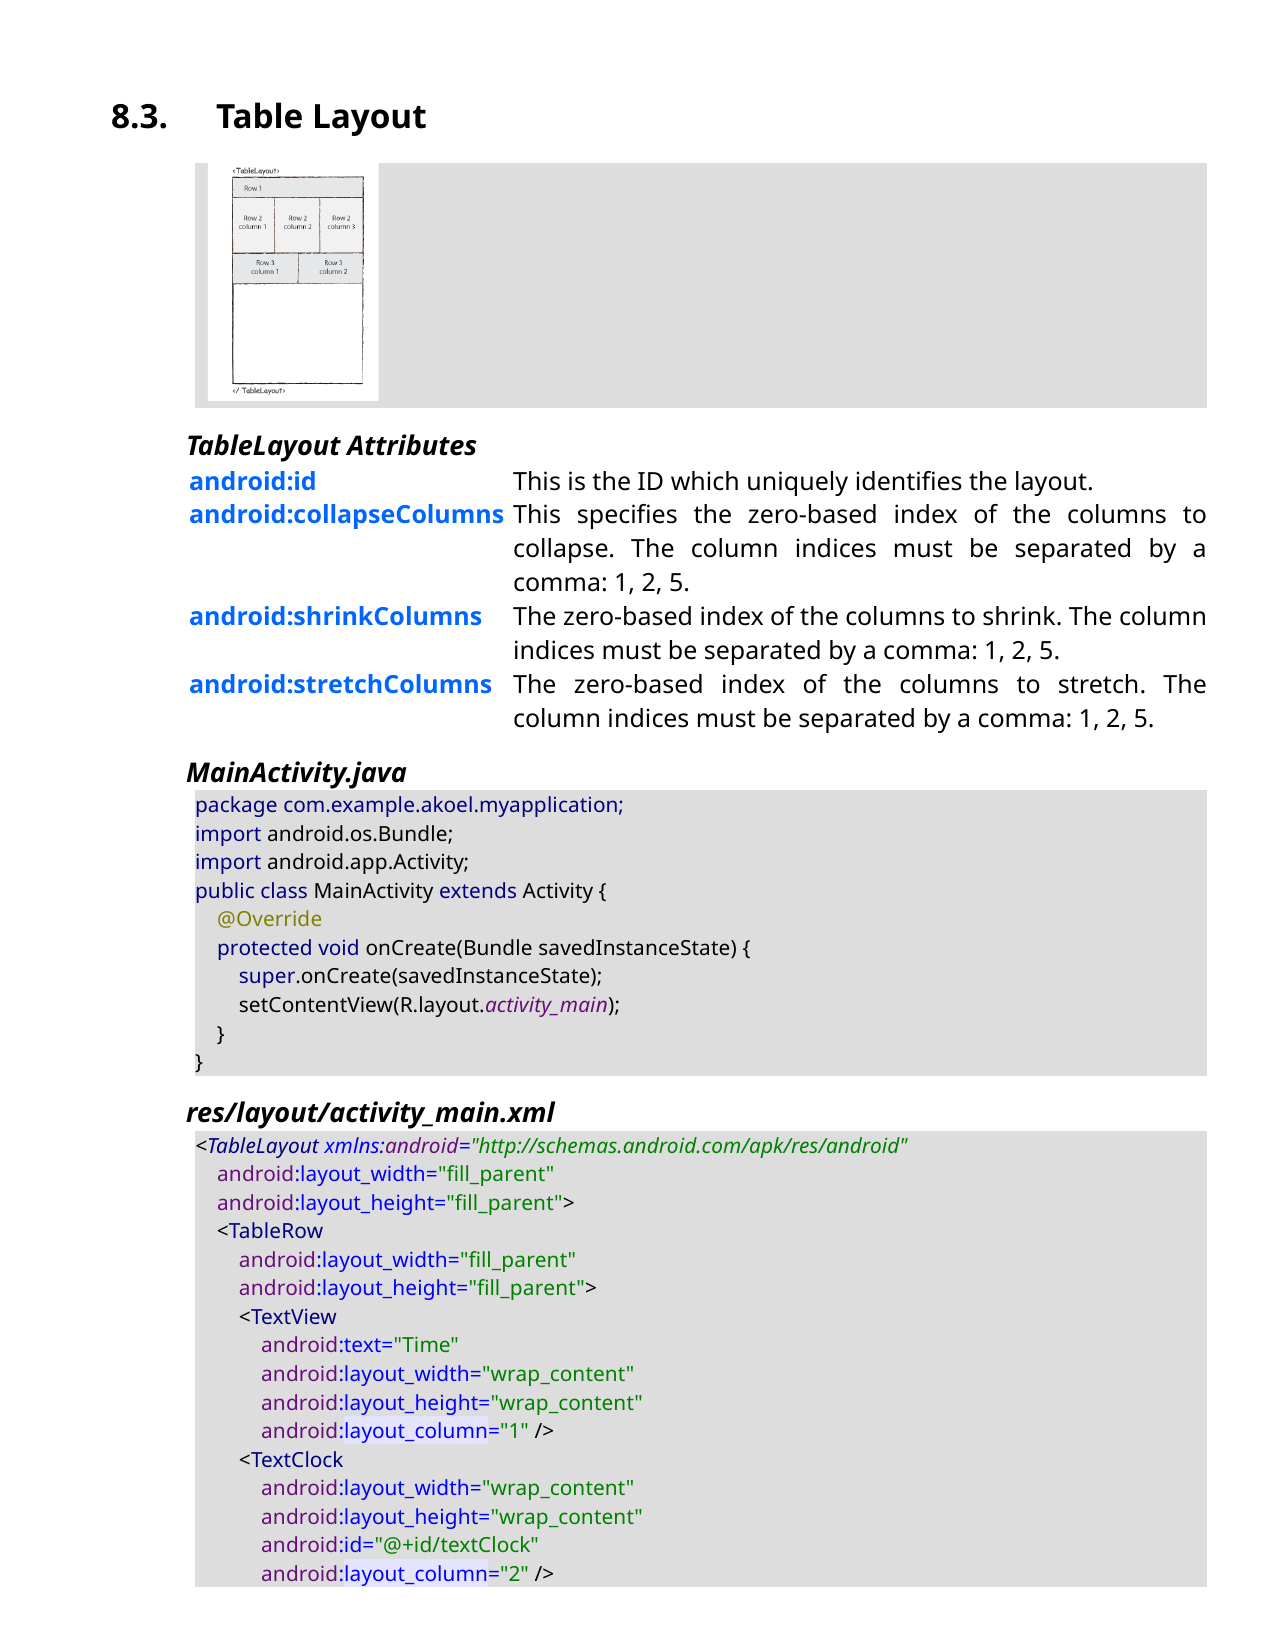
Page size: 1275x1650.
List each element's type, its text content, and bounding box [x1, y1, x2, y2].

text package com.example.akoel.myapplication; [195, 790, 1207, 819]
text android:layout_width="fill_parent" [195, 1159, 1207, 1188]
picture [207, 162, 379, 401]
text @Override [195, 904, 1207, 933]
subtitle Table Layout [111, 93, 1207, 139]
text android:layout_height="fill_parent"> [195, 1273, 1207, 1302]
text setContentView(R.layout.activity_main); [195, 990, 1207, 1018]
text android:layout_width="wrap_content" [195, 1359, 1207, 1387]
text android:layout_width="fill_parent" [195, 1245, 1207, 1273]
text <TableRow [195, 1216, 1207, 1245]
text } [195, 1047, 1207, 1076]
text <TableLayout xmlns:android="http://schemas.android.com/apk/res/android" [195, 1131, 1207, 1159]
list android:stretchColumns The zero-based index of the columns to stretch. The column indices must be separated by a comma: 1, 2, 5. [189, 667, 1207, 735]
text android:layout_height="wrap_content" [195, 1387, 1207, 1416]
text import android.app.Activity; [195, 847, 1207, 876]
text super.onCreate(savedInstanceState); [195, 961, 1207, 990]
text <TextView [195, 1302, 1207, 1330]
text public class MainActivity extends Activity { [195, 876, 1207, 904]
text android:layout_width="wrap_content" [195, 1473, 1207, 1502]
text android:layout_column="2" /> [195, 1559, 1207, 1587]
text } [195, 1018, 1207, 1047]
text android:layout_column="1" /> [195, 1416, 1207, 1444]
list android:collapseColumns This specifies the zero-based index of the columns to collapse. The column indices must be separated by a comma: 1, 2, 5. [189, 497, 1207, 599]
title TableLayout Attributes [186, 426, 1207, 463]
list android:id This is the ID which uniquely identifies the layout. [189, 463, 1207, 497]
text import android.os.Bundle; [195, 819, 1207, 847]
title MainActivity.java [186, 753, 1207, 790]
text android:text="Time" [195, 1330, 1207, 1359]
text android:layout_height="fill_parent"> [195, 1188, 1207, 1216]
title res/layout/activity_main.xml [186, 1093, 1207, 1131]
text android:id="@+id/textClock" [195, 1530, 1207, 1559]
text android:layout_height="wrap_content" [195, 1502, 1207, 1530]
list android:shrinkColumns The zero-based index of the columns to shrink. The column indices must be separated by a comma: 1, 2, 5. [189, 599, 1207, 667]
text protected void onCreate(Bundle savedInstanceState) { [195, 933, 1207, 961]
text <TextClock [195, 1444, 1207, 1473]
